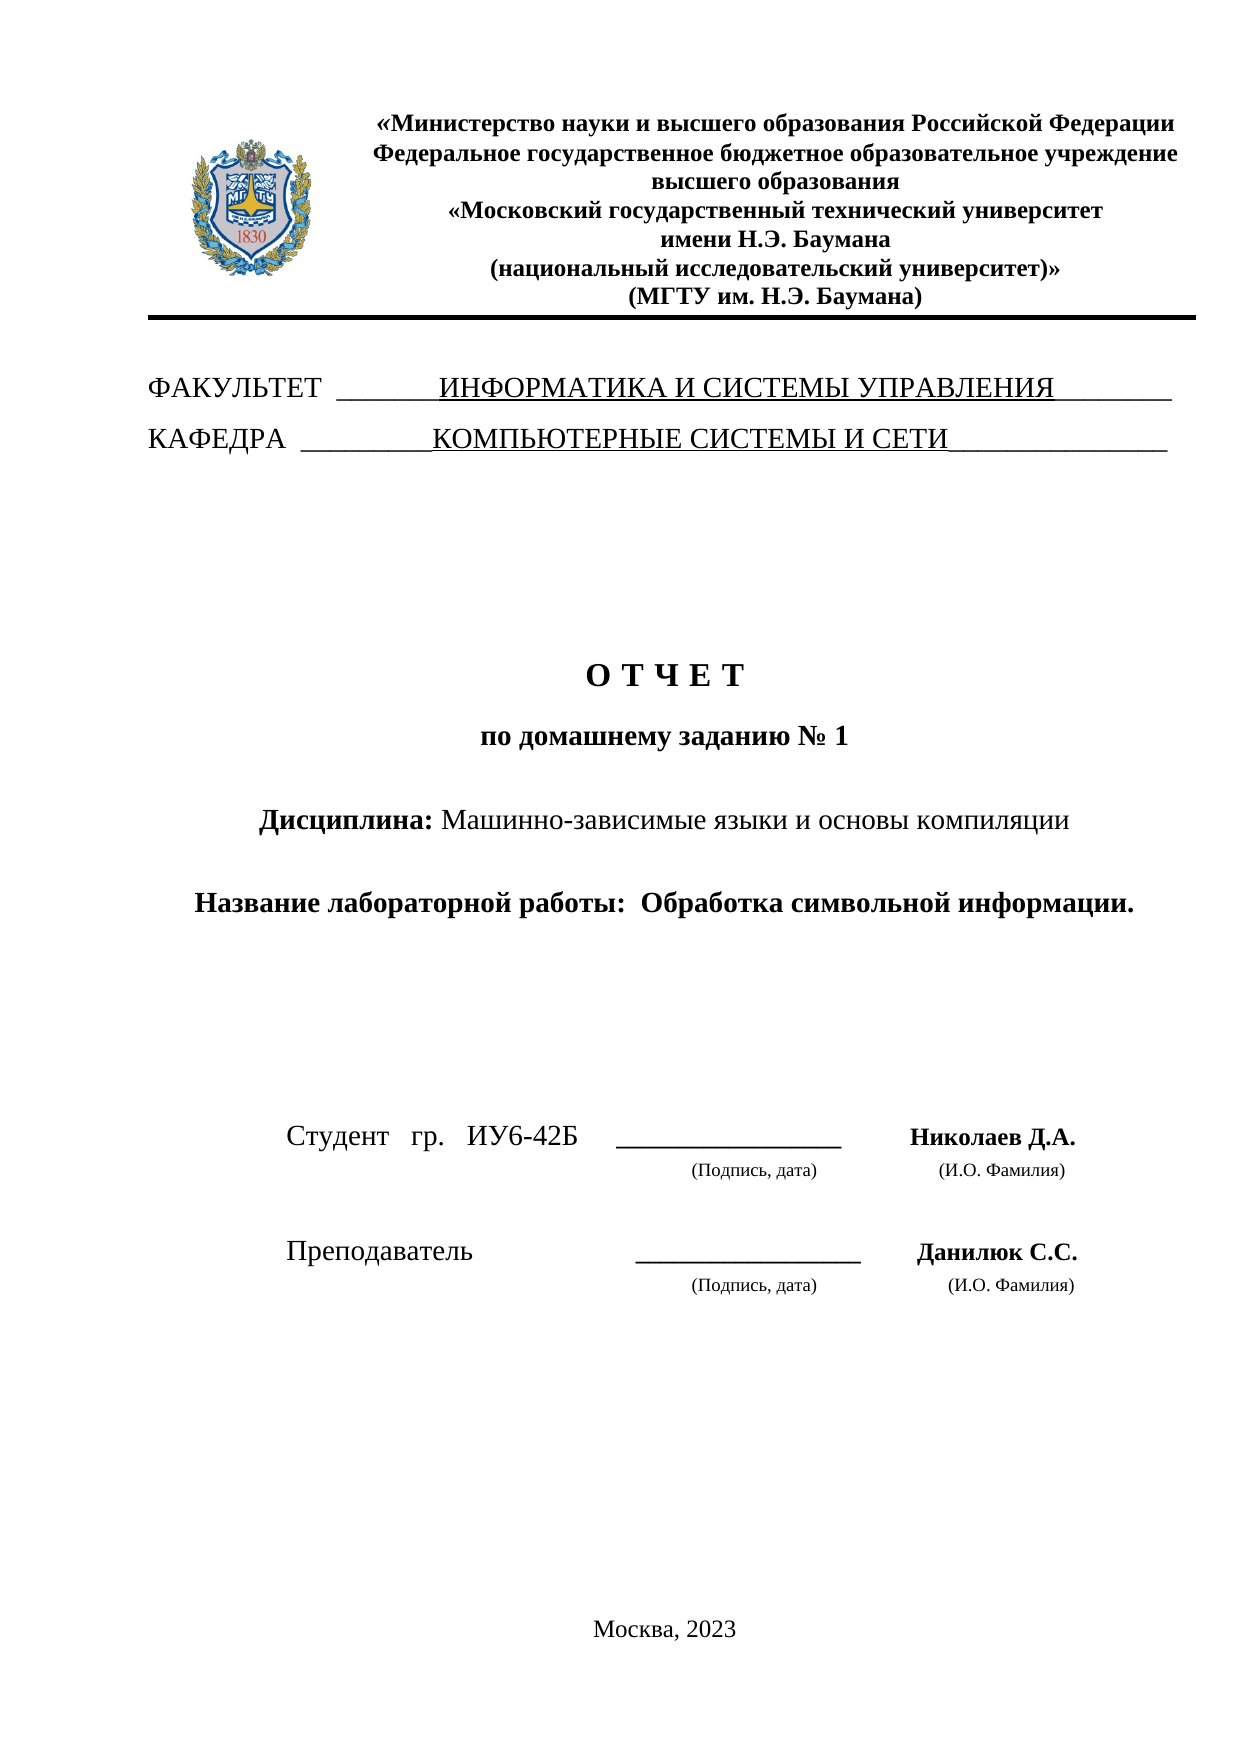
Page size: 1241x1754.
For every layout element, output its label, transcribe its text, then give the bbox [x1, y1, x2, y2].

text Дисциплина: Машинно-зависимые языки и основы компиляции [148, 802, 1181, 836]
picture [191, 139, 312, 276]
text по домашнему заданию № 1 [148, 718, 1181, 752]
text КАФЕДРА _________КОМПЬЮТЕРНЫЕ СИСТЕМЫ И СЕТИ_______________ [148, 421, 1181, 454]
text (Подпись, дата) (И.О. Фамилия) [148, 1267, 1181, 1298]
text Москва, 2023 [148, 1614, 1181, 1643]
table_header [148, 99, 354, 315]
table_header «Министерство науки и высшего образования Российской Федерации Федеральное государственное бюджетное образовательное учреждение высшего образования «Московский государственный технический университет имени Н.Э. Баумана (национальный исследовательский университет)» (МГТУ им. Н.Э. Баумана) [355, 99, 1196, 315]
text Студент гр. ИУ6-42Б __________________ Николаев Д.А. [148, 1120, 1181, 1151]
subtitle ОТЧЕТ [148, 655, 1181, 693]
text Название лабораторной работы: Обработка символьной информации. [148, 886, 1181, 919]
text Преподаватель __________________ Данилюк С.С. [148, 1235, 1181, 1267]
subtitle ФАКУЛЬТЕТ _______ИНФОРМАТИКА И СИСТЕМЫ УПРАВЛЕНИЯ________ [148, 370, 1181, 404]
text (Подпись, дата) (И.О. Фамилия) [148, 1151, 1181, 1183]
